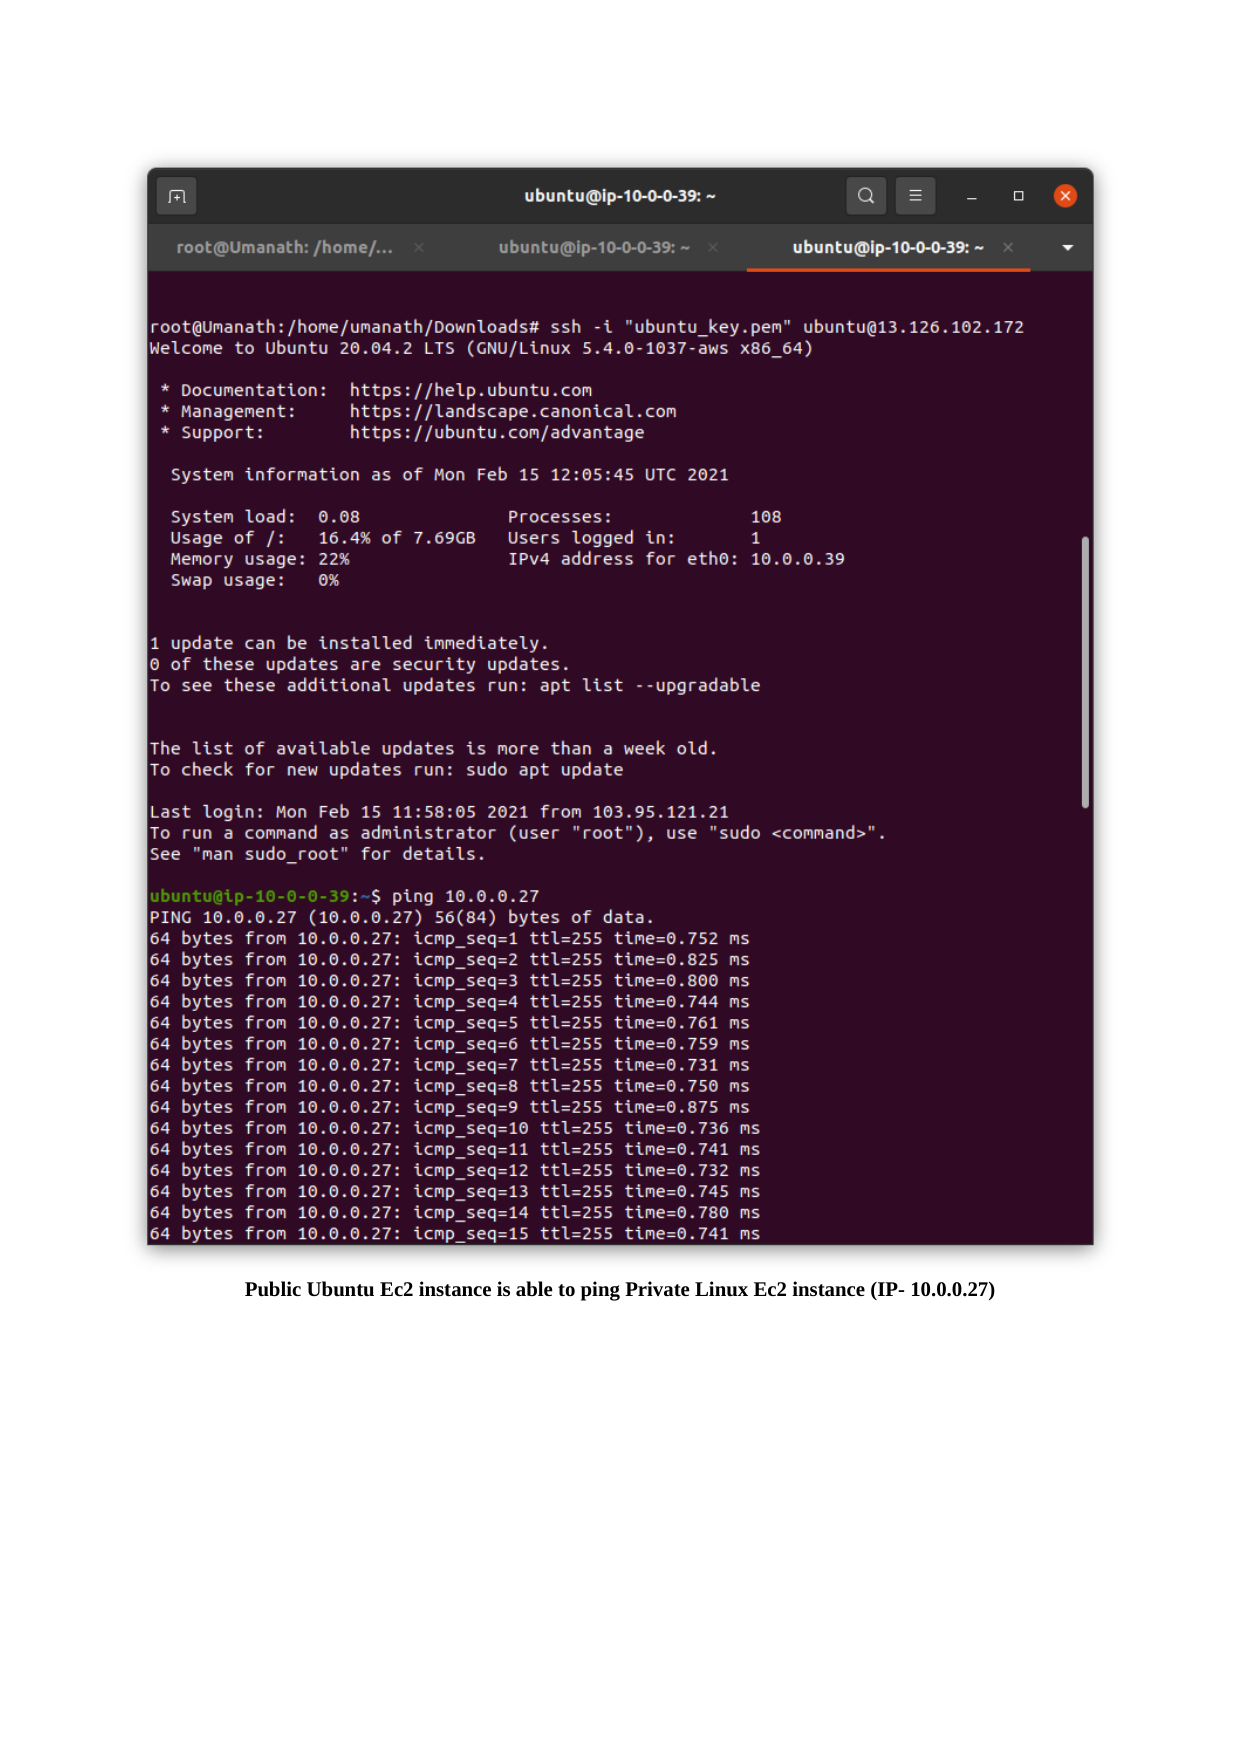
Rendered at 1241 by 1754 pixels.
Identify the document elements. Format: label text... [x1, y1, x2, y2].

picture [118, 142, 1123, 1278]
text Public Ubuntu Ec2 instance is able to ping Private Linux Ec2 instance (IP- 10.0.0.27) [118, 1278, 1122, 1301]
